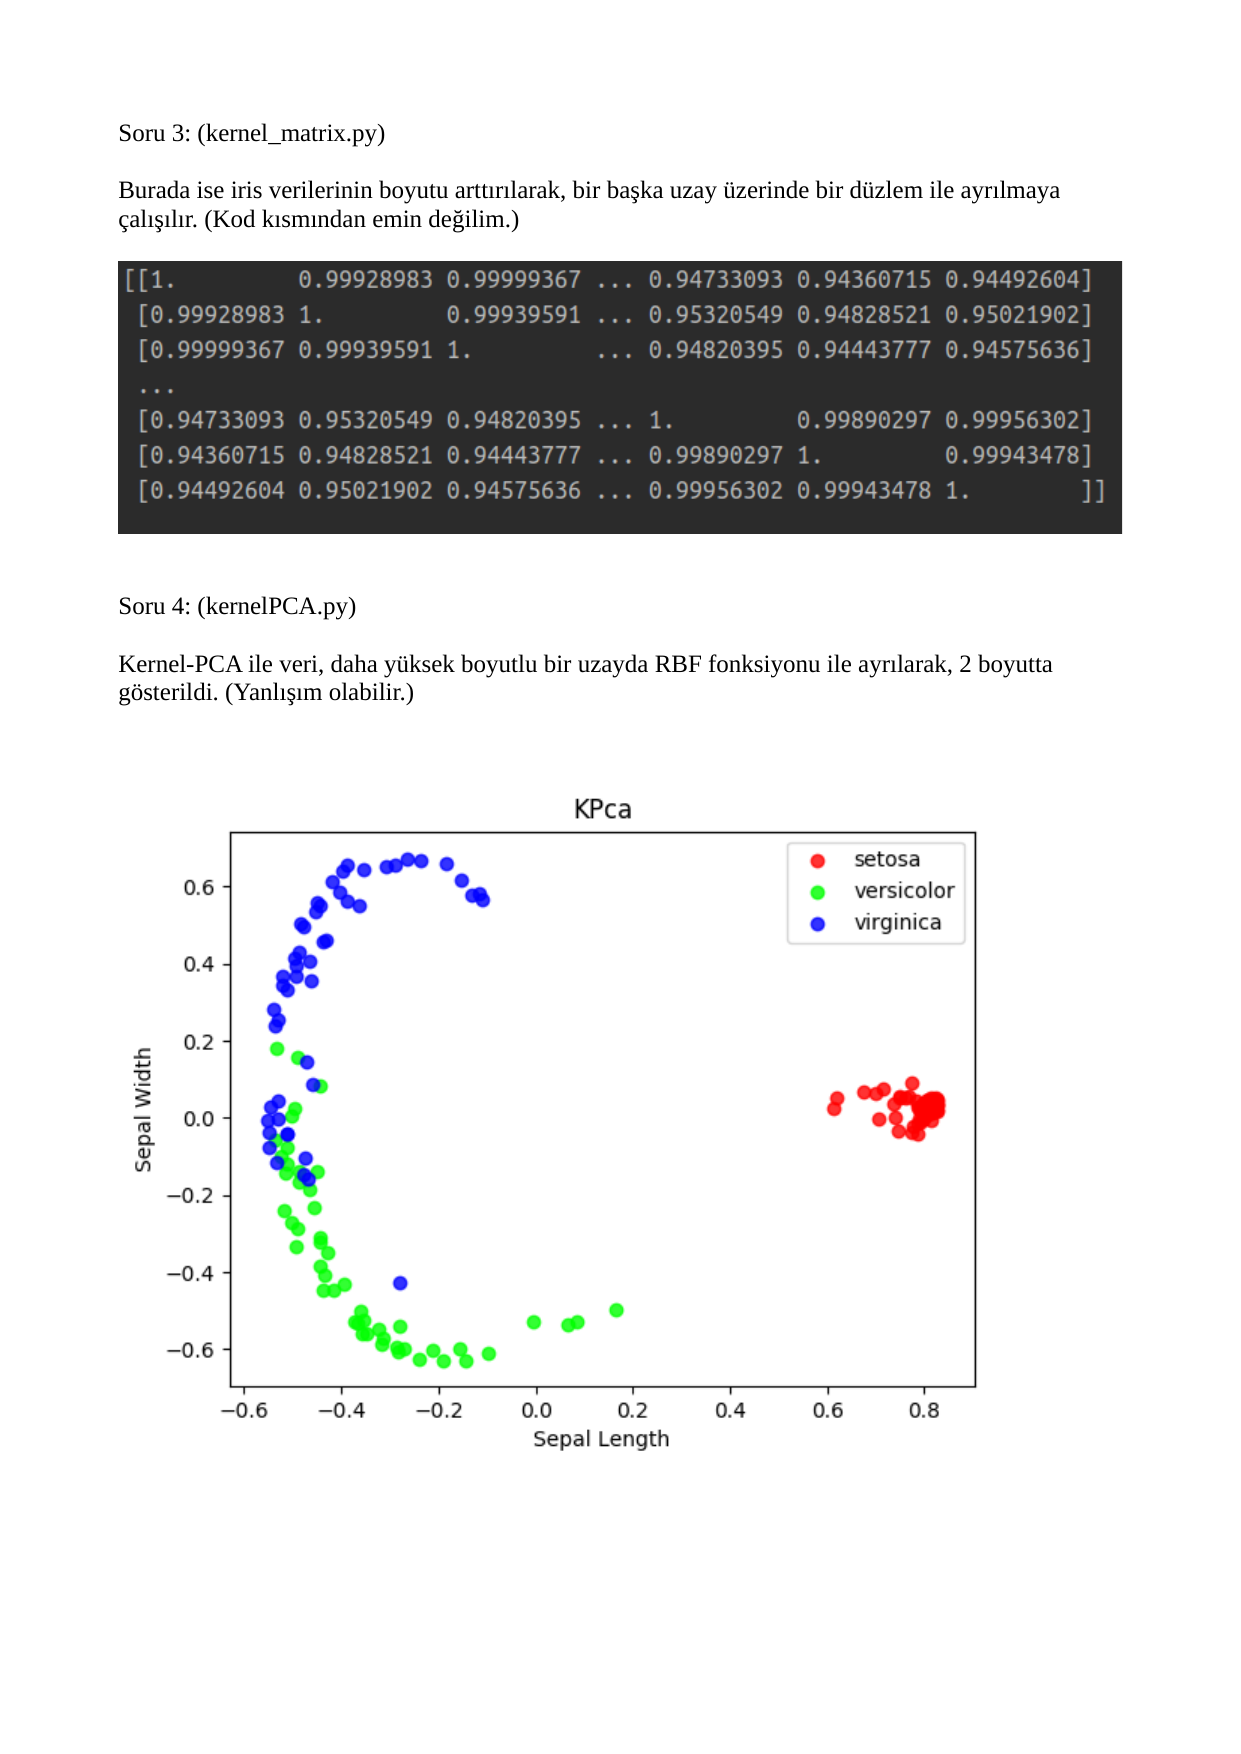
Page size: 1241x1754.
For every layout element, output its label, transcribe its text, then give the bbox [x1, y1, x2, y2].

text Burada ise iris verilerinin boyutu arttırılarak, bir başka uzay üzerinde bir düzlem ile ayrılmaya çalışılır. (Kod kısmından emin değilim.) [118, 176, 1122, 233]
text Soru 4: (kernelPCA.py) [118, 591, 1122, 620]
picture [110, 746, 1070, 1466]
text Kernel-PCA ile veri, daha yüksek boyutlu bir uzayda RBF fonksiyonu ile ayrılarak, 2 boyutta gösterildi. (Yanlışım olabilir.) [118, 649, 1122, 706]
picture [118, 261, 1123, 534]
text Soru 3: (kernel_matrix.py) [118, 118, 1122, 147]
